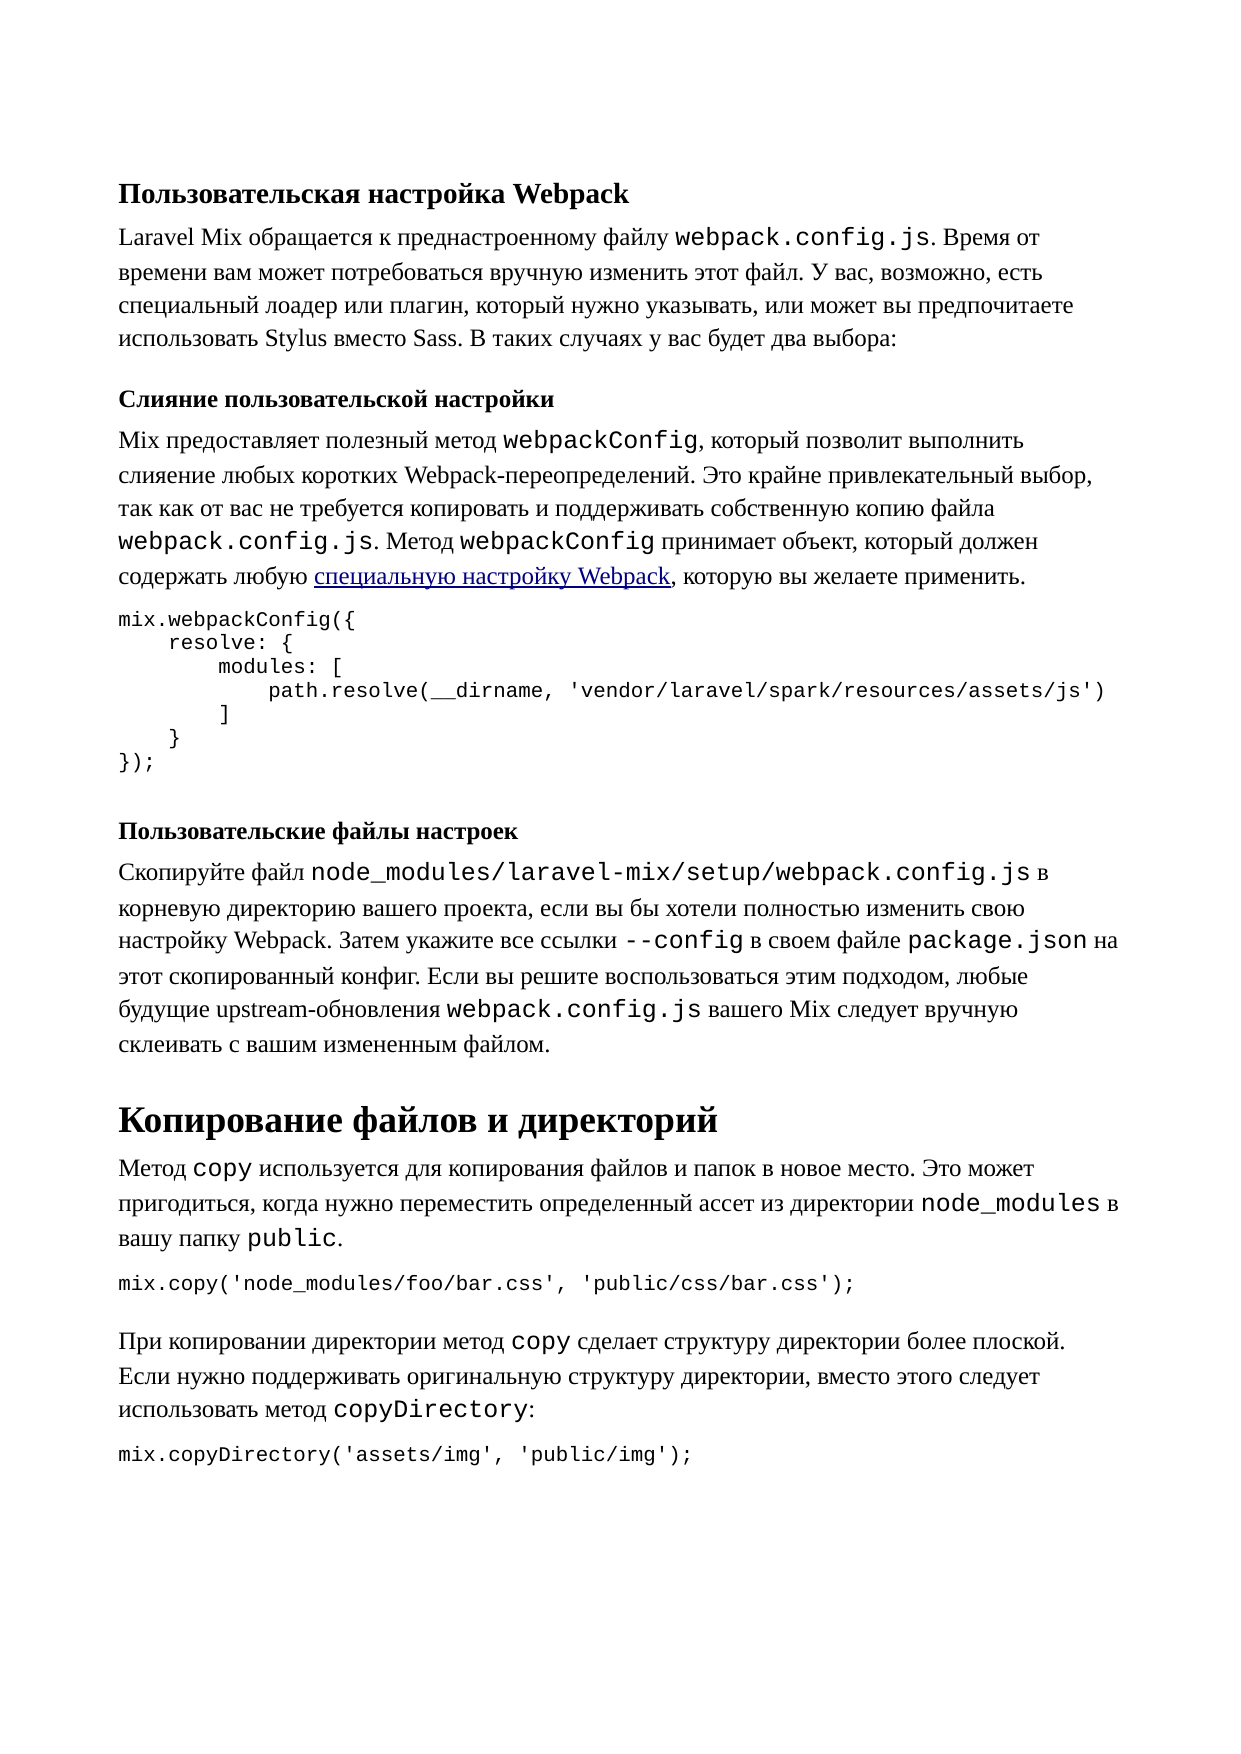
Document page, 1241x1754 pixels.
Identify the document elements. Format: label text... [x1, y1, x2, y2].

text mix.copy('node_modules/foo/bar.css', 'public/css/bar.css'); [118, 1273, 1122, 1297]
subtitle Копирование файлов и директорий [118, 1097, 1122, 1140]
text path.resolve(__dirname, 'vendor/laravel/spark/resources/assets/js') [118, 680, 1122, 703]
text ] [118, 703, 1122, 727]
text При копировании директории метод copy сделает структуру директории более плоской. Если нужно поддерживать оригинальную структуру директории, вместо этого следует использовать метод copyDirectory: [118, 1326, 1122, 1425]
subtitle Пользовательская настройка Webpack [118, 176, 1122, 210]
text }); [118, 751, 1122, 774]
text Mix предоставляет полезный метод webpackConfig, который позволит выполнить слияение любых коротких Webpack-переопределений. Это крайне привлекательный выбор, так как от вас не требуется копировать и поддерживать собственную копию файла webpack.config.js. Метод webpackConfig принимает объект, который должен содержать любую специальную настройку Webpack, которую вы желаете применить. [118, 425, 1122, 590]
subtitle Пользовательские файлы настроек [118, 816, 1122, 845]
text mix.webpackConfig({ [118, 609, 1122, 632]
text mix.copyDirectory('assets/img', 'public/img'); [118, 1444, 1122, 1468]
text Скопируйте файл node_modules/laravel-mix/setup/webpack.config.js в корневую директорию вашего проекта, если вы бы хотели полностью изменить свою настройку Webpack. Затем укажите все ссылки --config в своем файле package.json на этот скопированный конфиг. Если вы решите воспользоваться этим подходом, любые будущие upstream-обновления webpack.config.js вашего Mix следует вручную склеивать с вашим измененным файлом. [118, 857, 1122, 1058]
text Метод copy используется для копирования файлов и папок в новое место. Это может пригодиться, когда нужно переместить определенный ассет из директории node_modules в вашу папку public. [118, 1153, 1122, 1254]
text resolve: { [118, 632, 1122, 656]
text modules: [ [118, 656, 1122, 680]
subtitle Слияние пользовательской настройки [118, 384, 1122, 412]
text } [118, 727, 1122, 751]
text Laravel Mix обращается к преднастроенному файлу webpack.config.js. Время от времени вам может потребоваться вручную изменить этот файл. У вас, возможно, есть специальный лоадер или плагин, который нужно указывать, или может вы предпочитаете использовать Stylus вместо Sass. В таких случаях у вас будет два выбора: [118, 222, 1122, 352]
